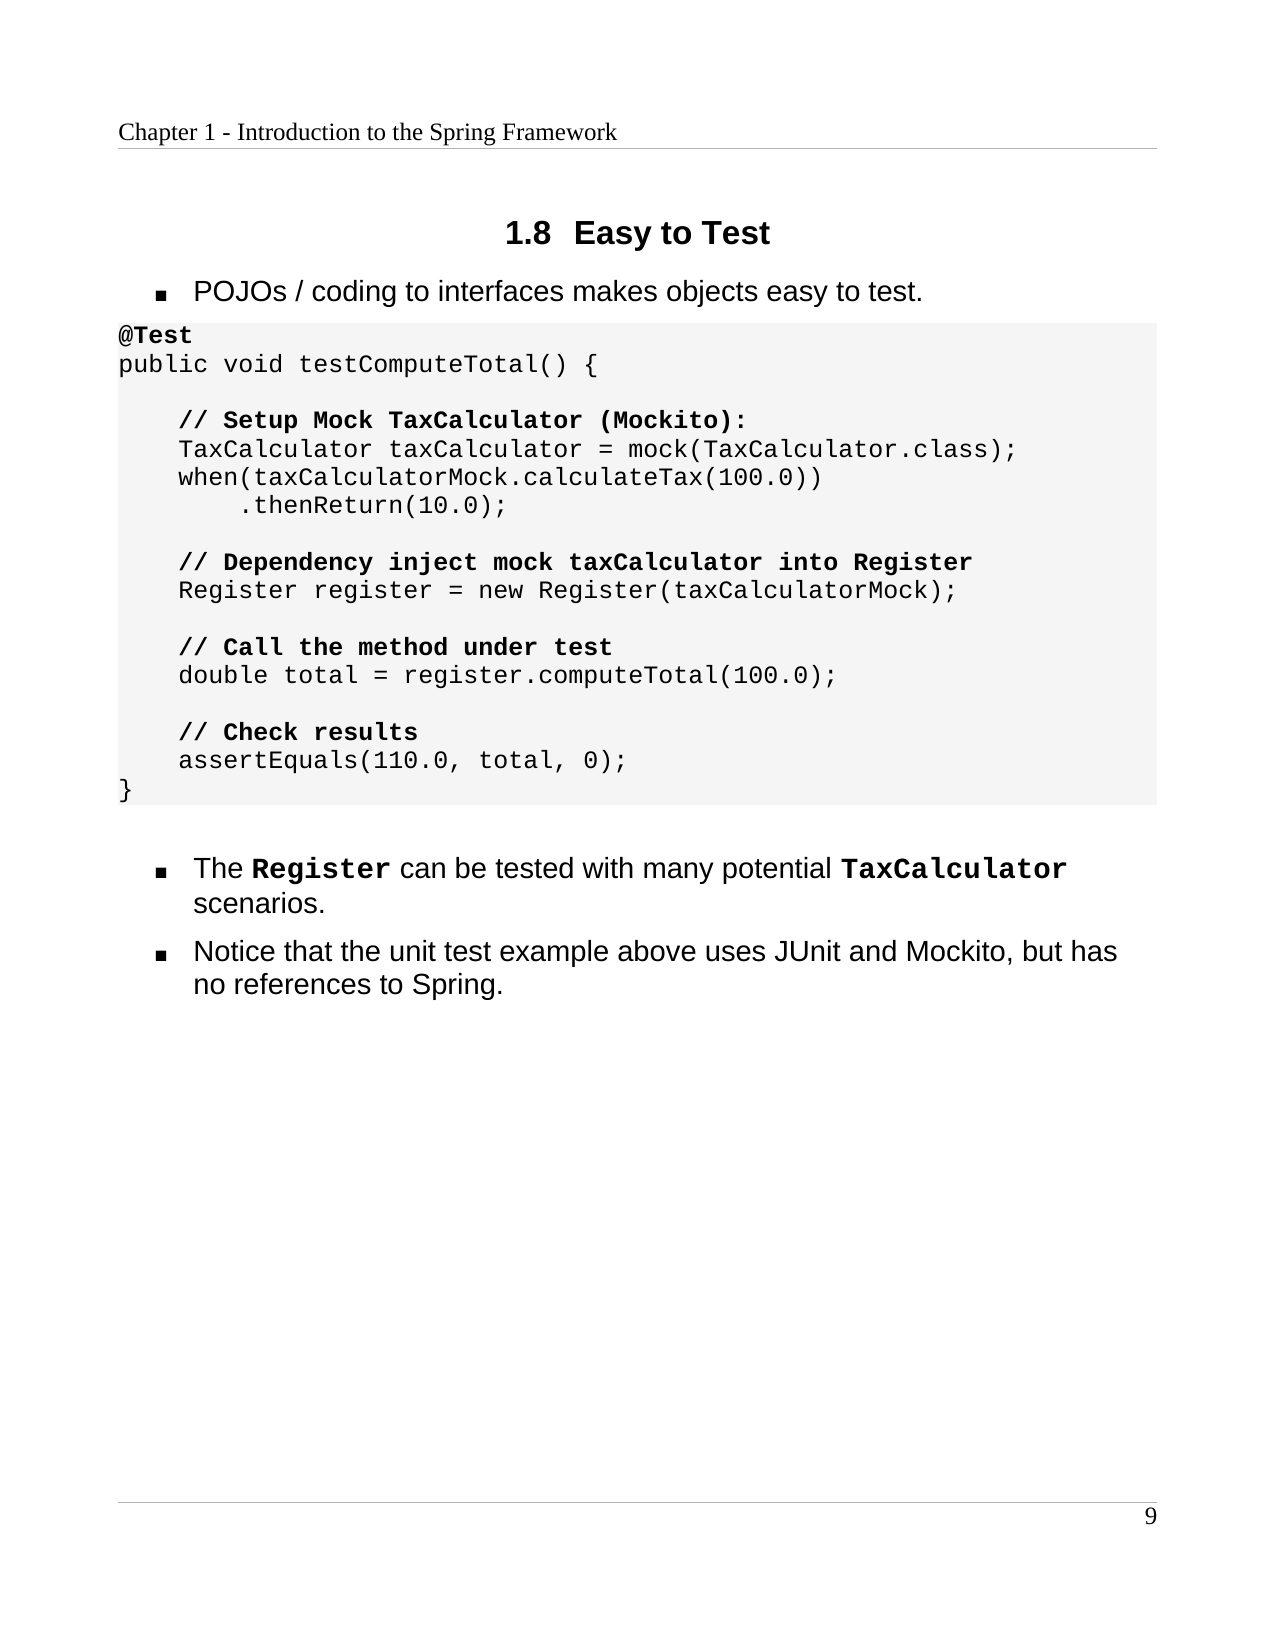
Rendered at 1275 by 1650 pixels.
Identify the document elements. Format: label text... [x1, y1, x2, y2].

text // Setup Mock TaxCalculator (Mockito): [118, 408, 1157, 436]
text } [118, 776, 1157, 805]
text // Check results [118, 720, 1157, 748]
text Register register = new Register(taxCalculatorMock); [118, 578, 1157, 606]
list POJOs / coding to interfaces makes objects easy to test. [156, 275, 1157, 308]
list The Register can be tested with many potential TaxCalculator scenarios. [156, 852, 1157, 920]
text when(taxCalculatorMock.calculateTax(100.0)) [118, 465, 1157, 493]
text double total = register.computeTotal(100.0); [118, 663, 1157, 691]
list Notice that the unit test example above uses JUnit and Mockito, but has no references to Spring. [156, 935, 1157, 1000]
text // Dependency inject mock taxCalculator into Register [118, 550, 1157, 578]
text @Test [118, 323, 1157, 351]
subtitle Easy to Test [118, 214, 1157, 251]
text assertEquals(110.0, total, 0); [118, 748, 1157, 776]
text public void testComputeTotal() { [118, 351, 1157, 380]
text .thenReturn(10.0); [118, 493, 1157, 521]
text TaxCalculator taxCalculator = mock(TaxCalculator.class); [118, 436, 1157, 465]
text // Call the method under test [118, 635, 1157, 663]
